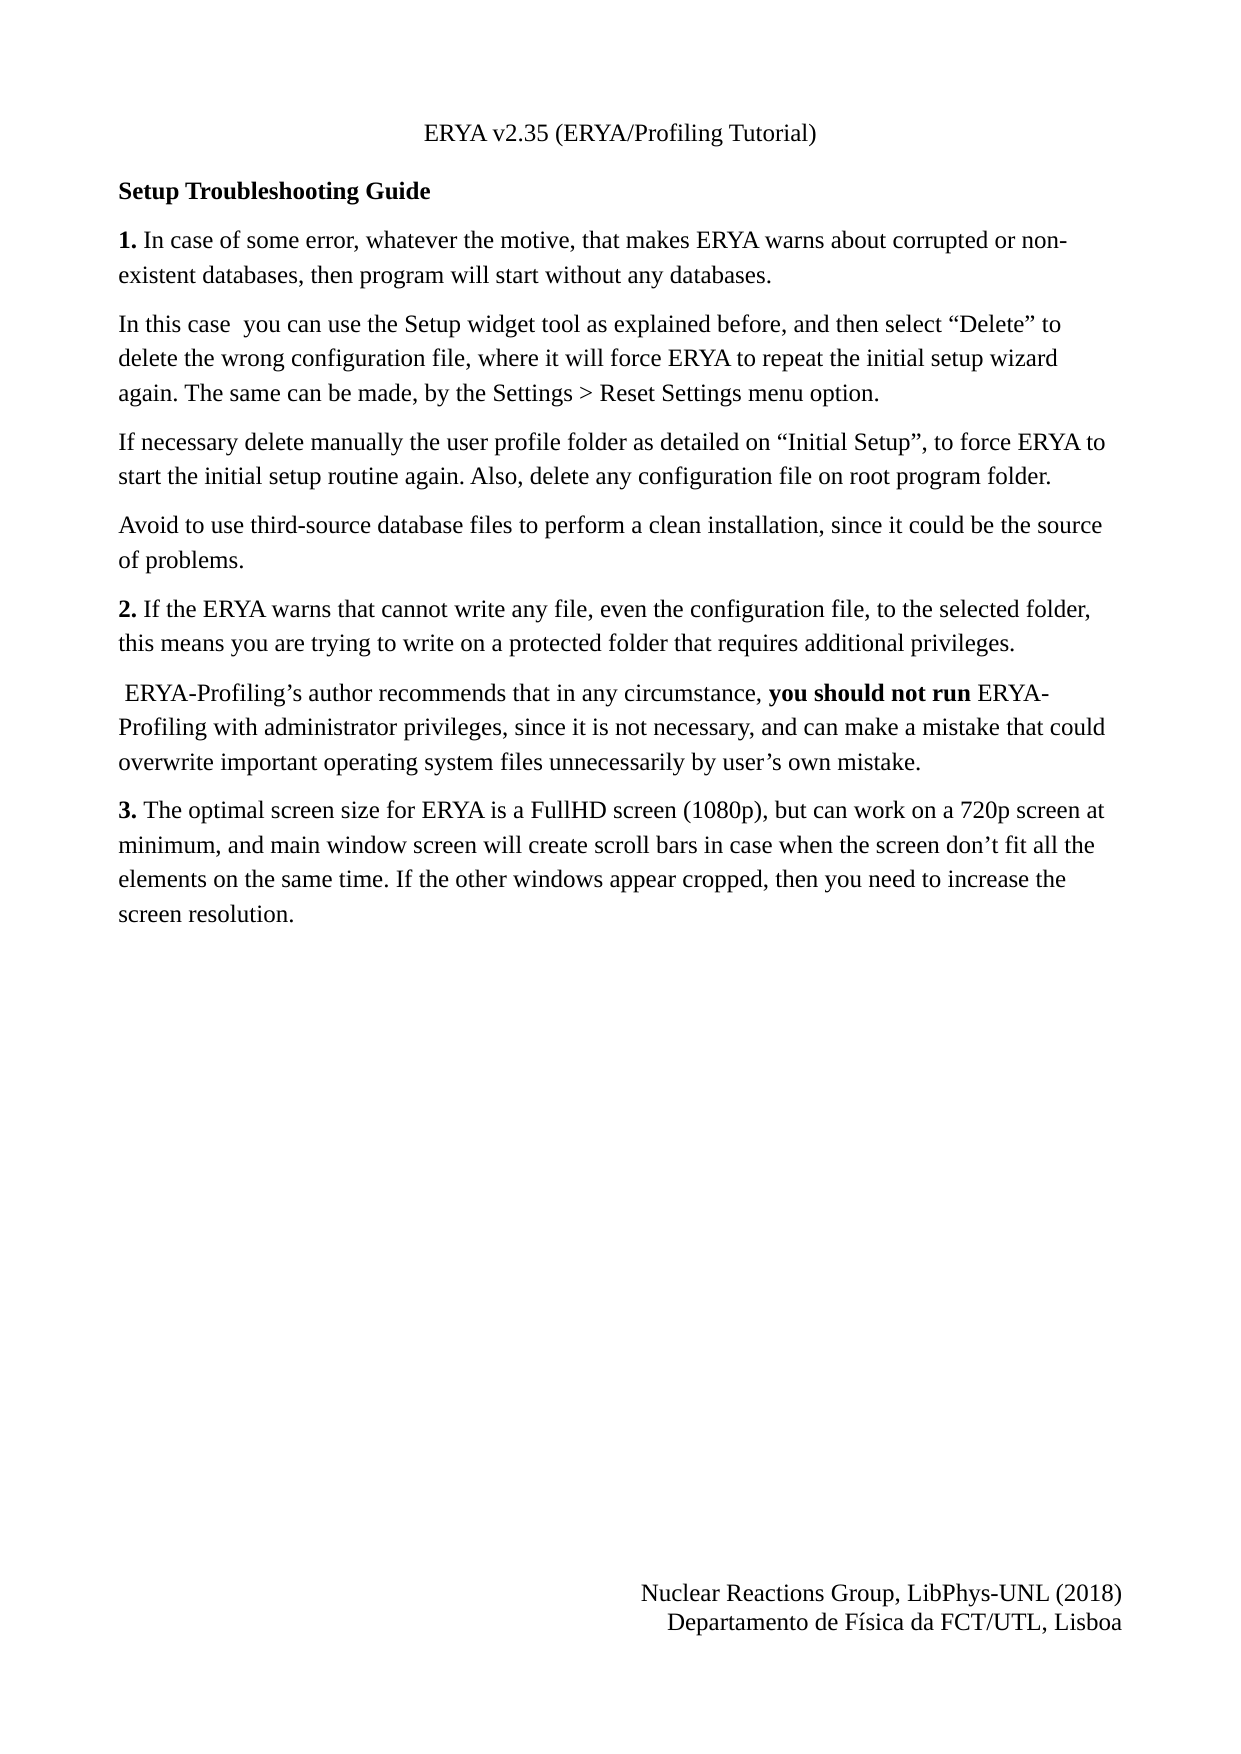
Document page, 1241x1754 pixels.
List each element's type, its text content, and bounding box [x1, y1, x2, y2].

text Avoid to use third-source database files to perform a clean installation, since it could be the source of problems. [118, 511, 1122, 574]
text 1. In case of some error, whatever the motive, that makes ERYA warns about corrupted or non-existent databases, then program will start without any databases. [118, 225, 1122, 289]
text If necessary delete manually the user profile folder as detailed on “Initial Setup”, to force ERYA to start the initial setup routine again. Also, delete any configuration file on root program folder. [118, 427, 1122, 490]
text 3. The optimal screen size for ERYA is a FullHD screen (1080p), but can work on a 720p screen at minimum, and main window screen will create scroll bars in case when the screen don’t fit all the elements on the same time. If the other windows appear cropped, then you need to increase the screen resolution. [118, 796, 1122, 928]
text Setup Troubleshooting Guide [118, 176, 1122, 205]
text ERYA-Profiling’s author recommends that in any circumstance, you should not run ERYA-Profiling with administrator privileges, since it is not necessary, and can make a mistake that could overwrite important operating system files unnecessarily by user’s own mistake. [118, 678, 1122, 775]
text In this case you can use the Setup widget tool as explained before, and then select “Delete” to delete the wrong configuration file, where it will force ERYA to repeat the initial setup wizard again. The same can be made, by the Settings > Reset Settings menu option. [118, 309, 1122, 407]
text 2. If the ERYA warns that cannot write any file, even the configuration file, to the selected folder, this means you are trying to write on a protected folder that requires additional privileges. [118, 594, 1122, 657]
